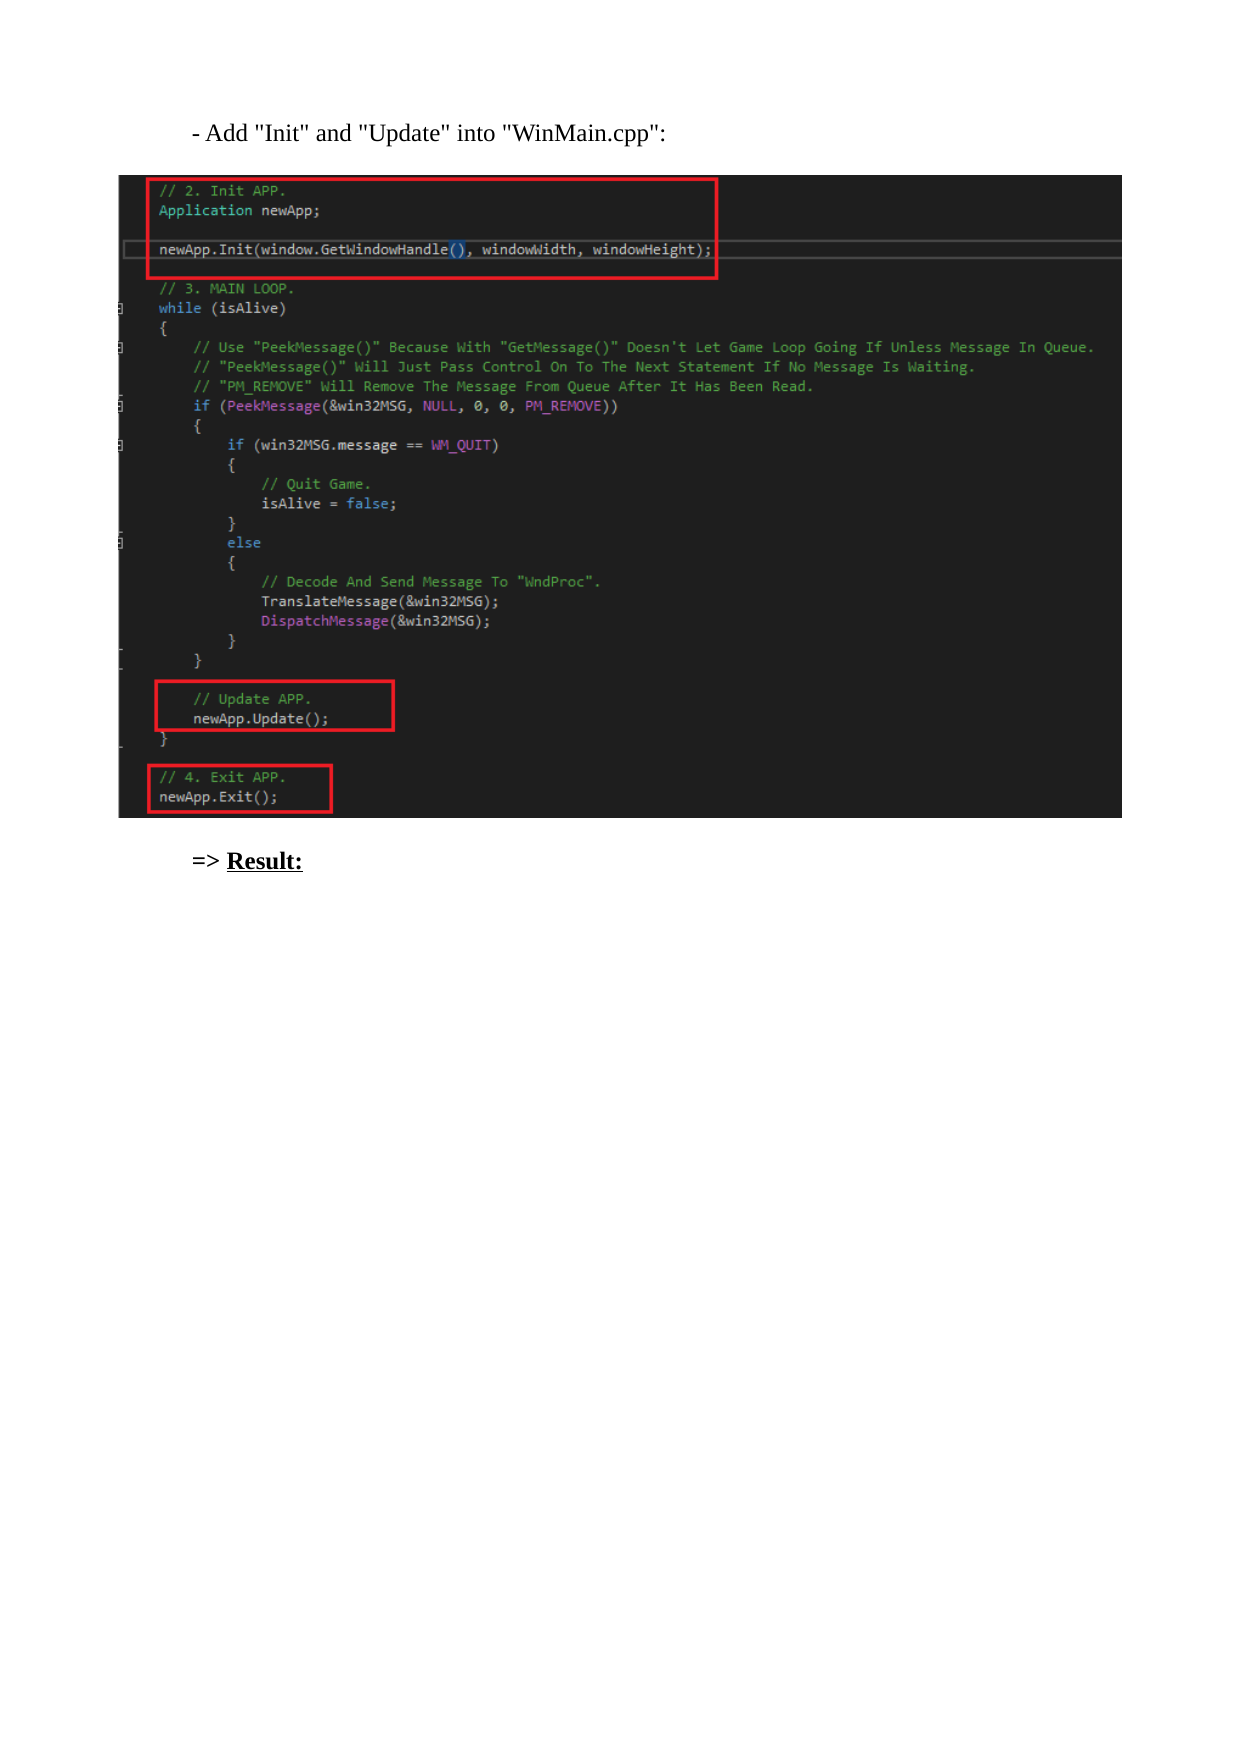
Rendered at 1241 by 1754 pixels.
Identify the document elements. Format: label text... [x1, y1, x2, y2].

text - Add "Init" and "Update" into "WinMain.cpp": [118, 118, 1122, 147]
text => Result: [118, 846, 1122, 875]
